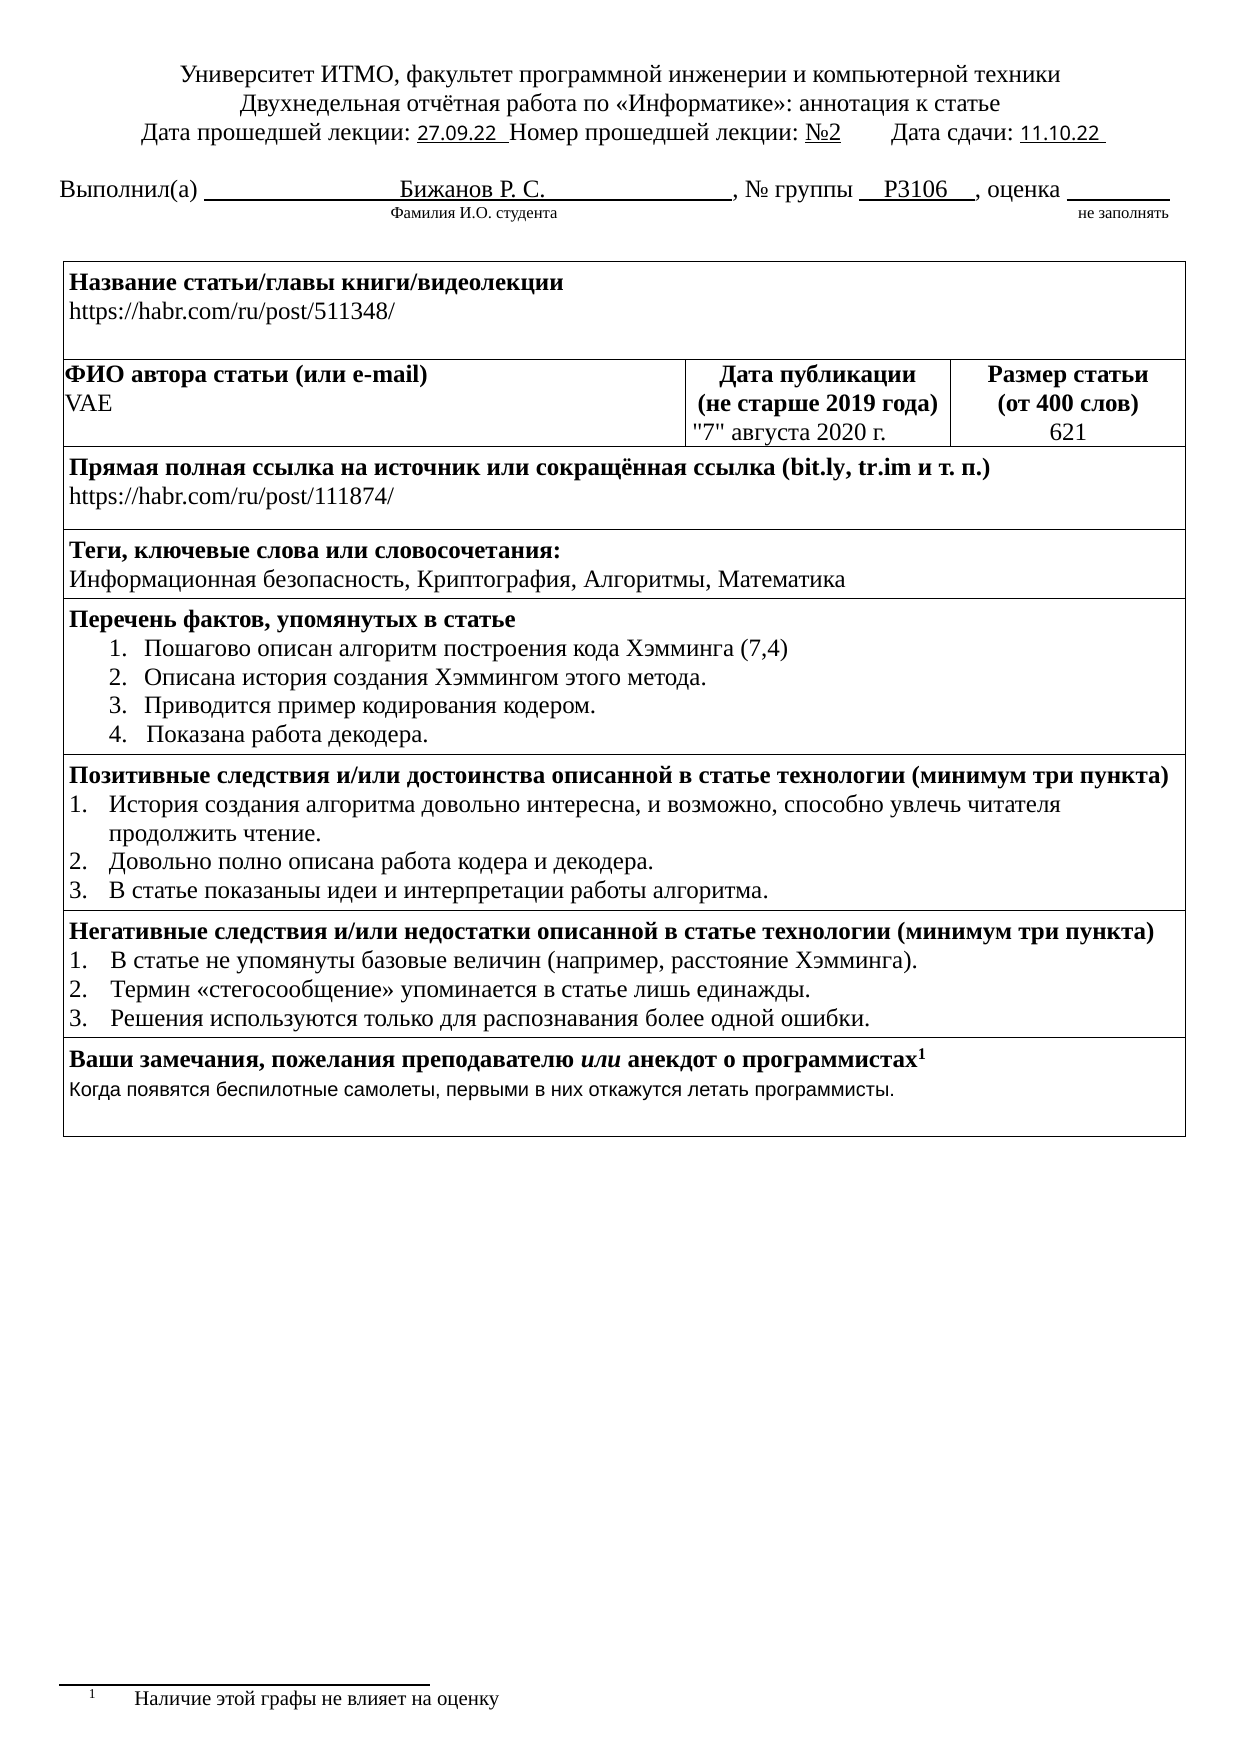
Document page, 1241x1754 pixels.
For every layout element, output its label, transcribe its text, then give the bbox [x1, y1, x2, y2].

table_cell Перечень фактов, упомянутых в статье Пошагово описан алгоритм построения кода Хэмминга (7,4) Описана история создания Хэммингом этого метода. Приводится пример кодирования кодером. 4. Показана работа декодера. [64, 599, 1185, 754]
table_cell Ваши замечания, пожелания преподавателю или анекдот о программистах Когда появятся беспилотные самолеты, первыми в них откажутся летать программисты. [64, 1038, 1185, 1136]
table_cell Теги, ключевые слова или словосочетания: Информационная безопасность, Криптография, Алгоритмы, Математика [64, 530, 1185, 598]
text Университет ИТМО, факультет программной инженерии и компьютерной техники [59, 59, 1181, 88]
table_cell Позитивные следствия и/или достоинства описанной в статье технологии (минимум три пункта) История создания алгоритма довольно интересна, и возможно, способно увлечь читателя продолжить чтение. Довольно полно описана работа кодера и декодера. В статье показаныы идеи и интерпретации работы алгоритма. [64, 755, 1185, 909]
table_cell Прямая полная ссылка на источник или сокращённая ссылка (bit.ly, tr.im и т. п.) https://habr.com/ru/post/111874/ [64, 447, 1185, 529]
table_cell ФИО автора статьи (или e-mail) VAE [64, 360, 685, 446]
table_cell Размер статьи (от 400 слов) 621 [951, 360, 1185, 446]
table_cell Негативные следствия и/или недостатки описанной в статье технологии (минимум три пункта) В статье не упомянуты базовые величин (например, расстояние Хэмминга). Термин «стегосообщение» упоминается в статье лишь единажды. Решения используются только для распознавания более одной ошибки. [64, 911, 1185, 1037]
table_header Название статьи/главы книги/видеолекции https://habr.com/ru/post/511348/ [64, 262, 1185, 359]
table_cell Дата публикации (не старше 2019 года) "7" августа 2020 г. [686, 360, 950, 446]
text Выполнил(а) Бижанов Р. С. , № группы P3106 , оценка [59, 174, 1181, 203]
text Двухнедельная отчётная работа по «Информатике»: аннотация к статье [59, 88, 1181, 117]
text Фамилия И.О. студента не заполнять [59, 203, 1181, 232]
text Дата прошедшей лекции: 27.09.22 Номер прошедшей лекции: №2 Дата сдачи: 11.10.22 [59, 117, 1181, 146]
